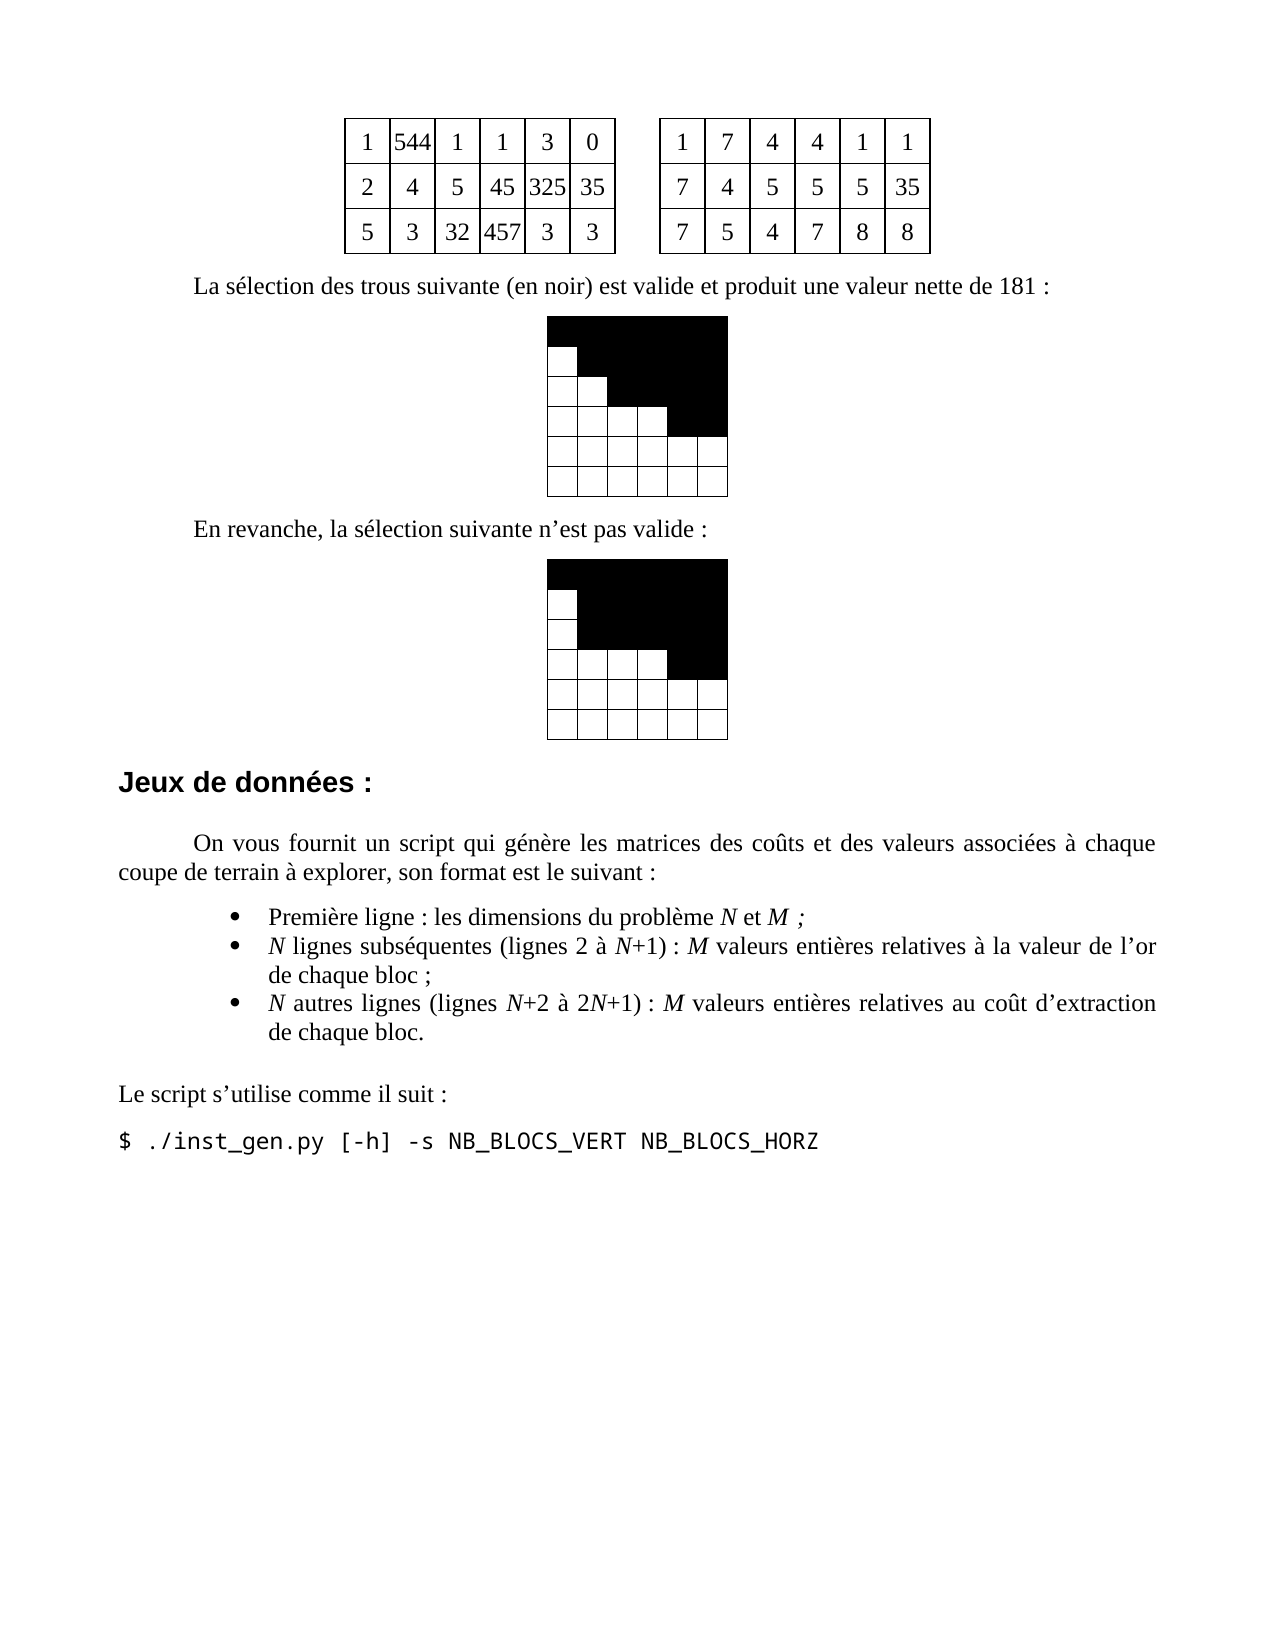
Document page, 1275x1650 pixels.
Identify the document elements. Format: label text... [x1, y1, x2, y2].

table_header [638, 560, 667, 589]
table_header [698, 317, 727, 346]
table_cell [638, 467, 667, 496]
table_cell [668, 347, 697, 376]
table_cell [548, 710, 577, 739]
table_cell 3 [571, 209, 614, 253]
table_cell 2 [346, 164, 389, 208]
table_cell [608, 467, 637, 496]
table_cell [616, 163, 659, 208]
list N lignes subséquentes (lignes 2 à N+1) : M valeurs entières relatives à la valeur de l’or de chaque bloc ; [231, 931, 1157, 988]
text La sélection des trous suivante (en noir) est valide et produit une valeur nette de 181 : [118, 271, 1157, 299]
table_cell [668, 680, 697, 709]
table_cell [608, 437, 637, 466]
table_cell 5 [346, 209, 389, 253]
table_cell 4 [796, 119, 839, 163]
table_cell [548, 650, 577, 679]
table_cell 5 [751, 164, 794, 208]
table_cell [698, 650, 727, 679]
table_cell [668, 377, 697, 406]
table_header [578, 560, 607, 589]
table_cell [638, 347, 667, 376]
table_cell [608, 680, 637, 709]
table_cell [578, 437, 607, 466]
table_cell 8 [886, 209, 929, 253]
table_cell [668, 710, 697, 739]
table_cell 35 [886, 164, 929, 208]
table_cell 5 [436, 164, 479, 208]
table_header [638, 317, 667, 346]
table_header [578, 317, 607, 346]
table_cell [578, 377, 607, 406]
table_cell [608, 590, 637, 619]
table_cell [548, 620, 577, 649]
table_cell [578, 347, 607, 376]
table_cell 5 [706, 209, 749, 253]
table_cell [548, 437, 577, 466]
table_cell [548, 680, 577, 709]
table_cell [578, 650, 607, 679]
table_cell [578, 590, 607, 619]
table_cell 7 [796, 209, 839, 253]
table_cell 3 [526, 119, 569, 163]
text En revanche, la sélection suivante n’est pas valide : [118, 514, 1157, 543]
table_cell [616, 208, 659, 253]
table_cell 3 [526, 209, 569, 253]
table_cell [608, 710, 637, 739]
table_cell 4 [751, 119, 794, 163]
table_cell [668, 437, 697, 466]
table_header [548, 317, 577, 346]
table_cell 8 [841, 209, 884, 253]
table_cell [638, 407, 667, 436]
table_cell [548, 590, 577, 619]
text On vous fournit un script qui génère les matrices des coûts et des valeurs associées à chaque coupe de terrain à explorer, son format est le suivant : [118, 828, 1157, 886]
table_cell 35 [571, 164, 614, 208]
table_cell [578, 467, 607, 496]
table_cell [668, 467, 697, 496]
table_cell 7 [661, 164, 704, 208]
table_cell 7 [661, 209, 704, 253]
table_cell [608, 347, 637, 376]
table_cell [668, 650, 697, 679]
table_cell 4 [751, 209, 794, 253]
table_cell 4 [391, 164, 434, 208]
table_cell [548, 467, 577, 496]
table_cell [608, 377, 637, 406]
table_cell [698, 437, 727, 466]
table_cell 45 [481, 164, 524, 208]
table_cell [698, 590, 727, 619]
table_cell [608, 407, 637, 436]
table_cell [638, 590, 667, 619]
table_cell [638, 650, 667, 679]
table_cell 1 [886, 119, 929, 163]
subtitle Jeux de données : [118, 765, 1157, 799]
list N autres lignes (lignes N+2 à 2N+1) : M valeurs entières relatives au coût d’extraction de chaque bloc. [231, 988, 1157, 1046]
table_cell [698, 680, 727, 709]
table_cell [578, 620, 607, 649]
table_cell 0 [571, 119, 614, 163]
table_cell [578, 407, 607, 436]
table_cell [548, 347, 577, 376]
table_cell [698, 347, 727, 376]
table_cell [638, 437, 667, 466]
table_cell 1 [661, 119, 704, 163]
table_cell [668, 407, 697, 436]
table_cell 1 [481, 119, 524, 163]
table_cell [608, 650, 637, 679]
table_header [608, 560, 637, 589]
table_cell [578, 710, 607, 739]
table_cell 5 [796, 164, 839, 208]
table_cell [638, 680, 667, 709]
text Le script s’utilise comme il suit : [118, 1079, 1157, 1108]
text $ ./inst_gen.py [-h] -s NB_BLOCS_VERT NB_BLOCS_HORZ [118, 1125, 1157, 1156]
table_cell 1 [436, 119, 479, 163]
table_cell 457 [481, 209, 524, 253]
table_cell [638, 620, 667, 649]
table_header [668, 560, 697, 589]
table_header [548, 560, 577, 589]
table_cell [578, 680, 607, 709]
table_cell [548, 407, 577, 436]
table_cell 5 [841, 164, 884, 208]
table_cell 325 [526, 164, 569, 208]
table_cell 544 [391, 119, 434, 163]
table_cell [698, 467, 727, 496]
table_cell 3 [391, 209, 434, 253]
table_cell 32 [436, 209, 479, 253]
table_cell 1 [841, 119, 884, 163]
table_cell [698, 407, 727, 436]
table_cell [638, 710, 667, 739]
table_cell [668, 620, 697, 649]
table_header [608, 317, 637, 346]
table_cell [698, 710, 727, 739]
table_header [668, 317, 697, 346]
table_cell [638, 377, 667, 406]
table_cell 4 [706, 164, 749, 208]
table_cell 1 [346, 119, 389, 163]
table_cell [698, 620, 727, 649]
table_header [698, 560, 727, 589]
list Première ligne : les dimensions du problème N et M ; [231, 902, 1157, 931]
table_cell [548, 377, 577, 406]
table_cell [608, 620, 637, 649]
table_cell [668, 590, 697, 619]
table_cell [698, 377, 727, 406]
table_cell 7 [706, 119, 749, 163]
table_cell [616, 118, 659, 163]
